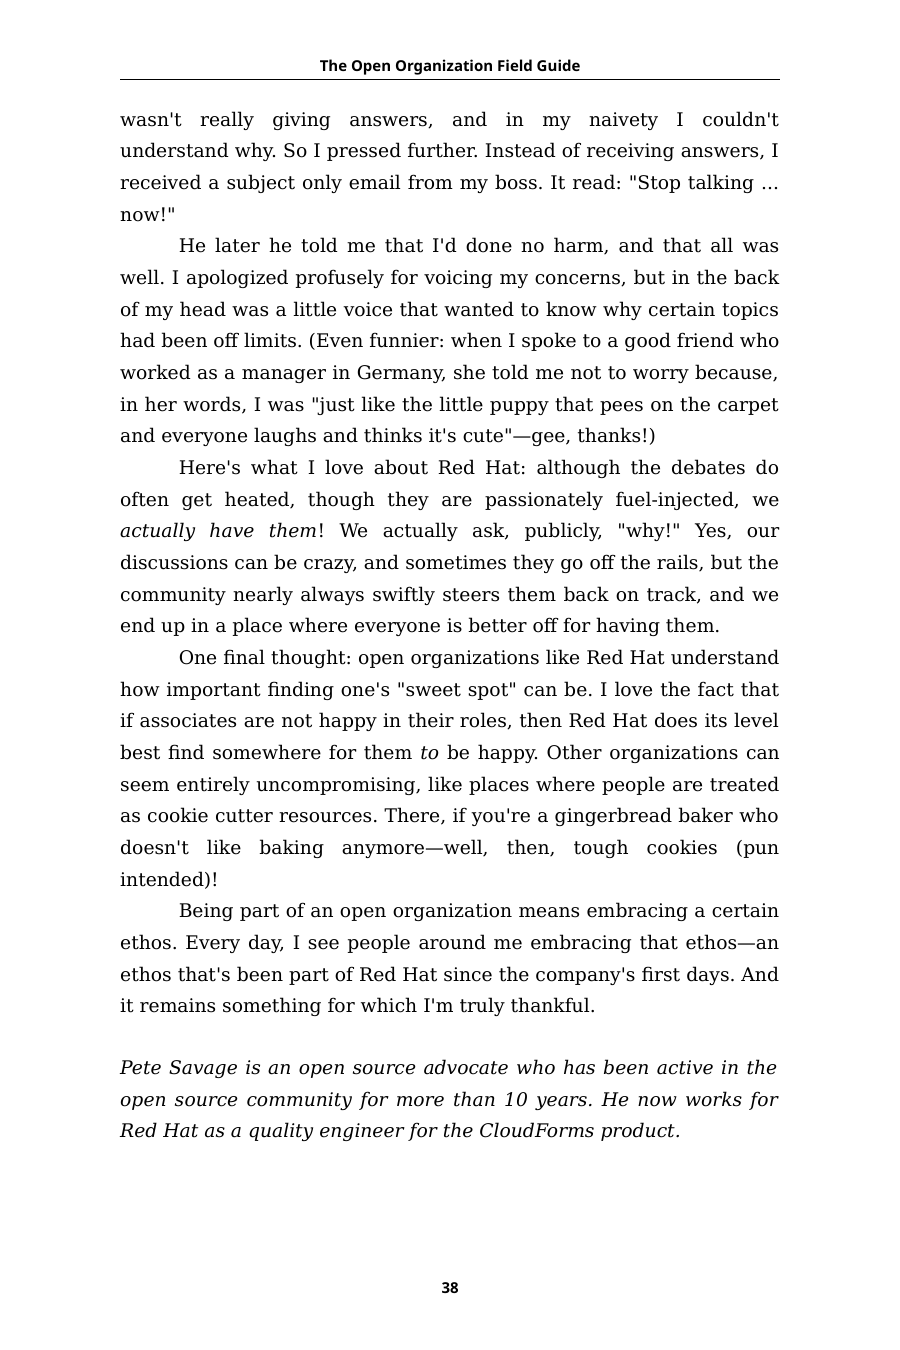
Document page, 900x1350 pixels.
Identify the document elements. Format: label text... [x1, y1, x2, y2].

text One final thought: open organizations like Red Hat understand how important finding one's "sweet spot" can be. I love the fact that if associates are not happy in their roles, then Red Hat does its level best find somewhere for them to be happy. Other organizations can seem entirely uncompromising, like places where people are treated as cookie cutter resources. There, if you're a gingerbread baker who doesn't like baking anymore—well, then, tough cookies (pun intended)! [120, 647, 780, 890]
text Here's what I love about Red Hat: although the debates do often get heated, though they are passionately fuel-injected, we actually have them! We actually ask, publicly, "why!" Yes, our discussions can be crazy, and sometimes they go off the rails, but the community nearly always swiftly steers them back on track, and we end up in a place where everyone is better off for having them. [120, 457, 780, 637]
text He later he told me that I'd done no harm, and that all was well. I apologized profusely for voicing my concerns, but in the back of my head was a little voice that wanted to know why certain topics had been off limits. (Even funnier: when I spoke to a good friend who worked as a manager in Germany, she told me not to worry because, in her words, I was "just like the little puppy that pees on the carpet and everyone laughs and thinks it's cute"—gee, thanks!) [120, 235, 780, 447]
text Pete Savage is an open source advocate who has been active in the open source community for more than 10 years. He now works for Red Hat as a quality engineer for the CloudForms product. [120, 1057, 780, 1142]
text Being part of an open organization means embracing a certain ethos. Every day, I see people around me embracing that ethos—an ethos that's been part of Red Hat since the company's first days. And it remains something for which I'm truly thankful. [120, 900, 780, 1017]
text wasn't really giving answers, and in my naivety I couldn't understand why. So I pressed further. Instead of receiving answers, I received a subject only email from my boss. It read: "Stop talking ... now!" [120, 108, 780, 225]
